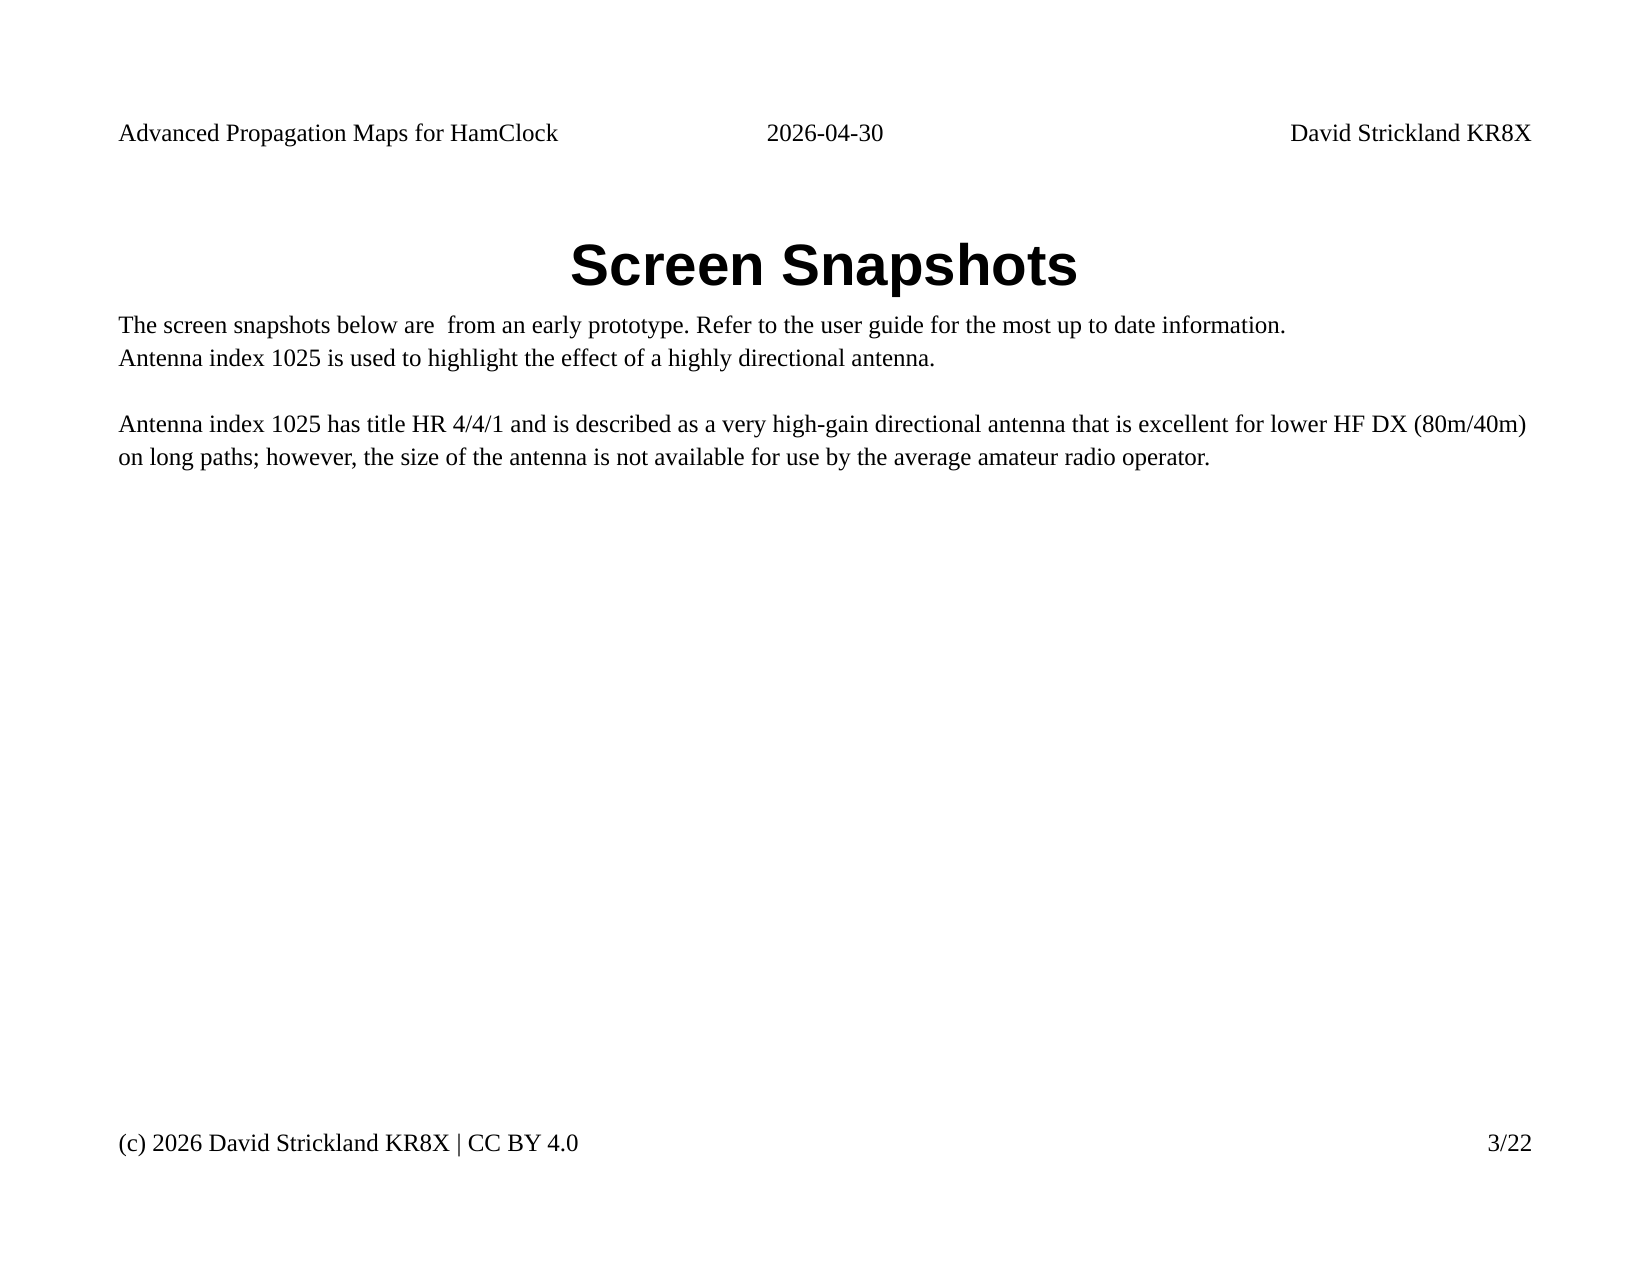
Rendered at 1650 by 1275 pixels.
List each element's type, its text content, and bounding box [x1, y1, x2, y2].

title Screen Snapshots [118, 231, 1532, 298]
text The screen snapshots below are from an early prototype. Refer to the user guide for the most up to date information. Antenna index 1025 is used to highlight the effect of a highly directional antenna. Antenna index 1025 has title HR 4/4/1 and is described as a very high-gain directional antenna that is excellent for lower HF DX (80m/40m) on long paths; however, the size of the antenna is not available for use by the average amateur radio operator. [118, 310, 1532, 471]
